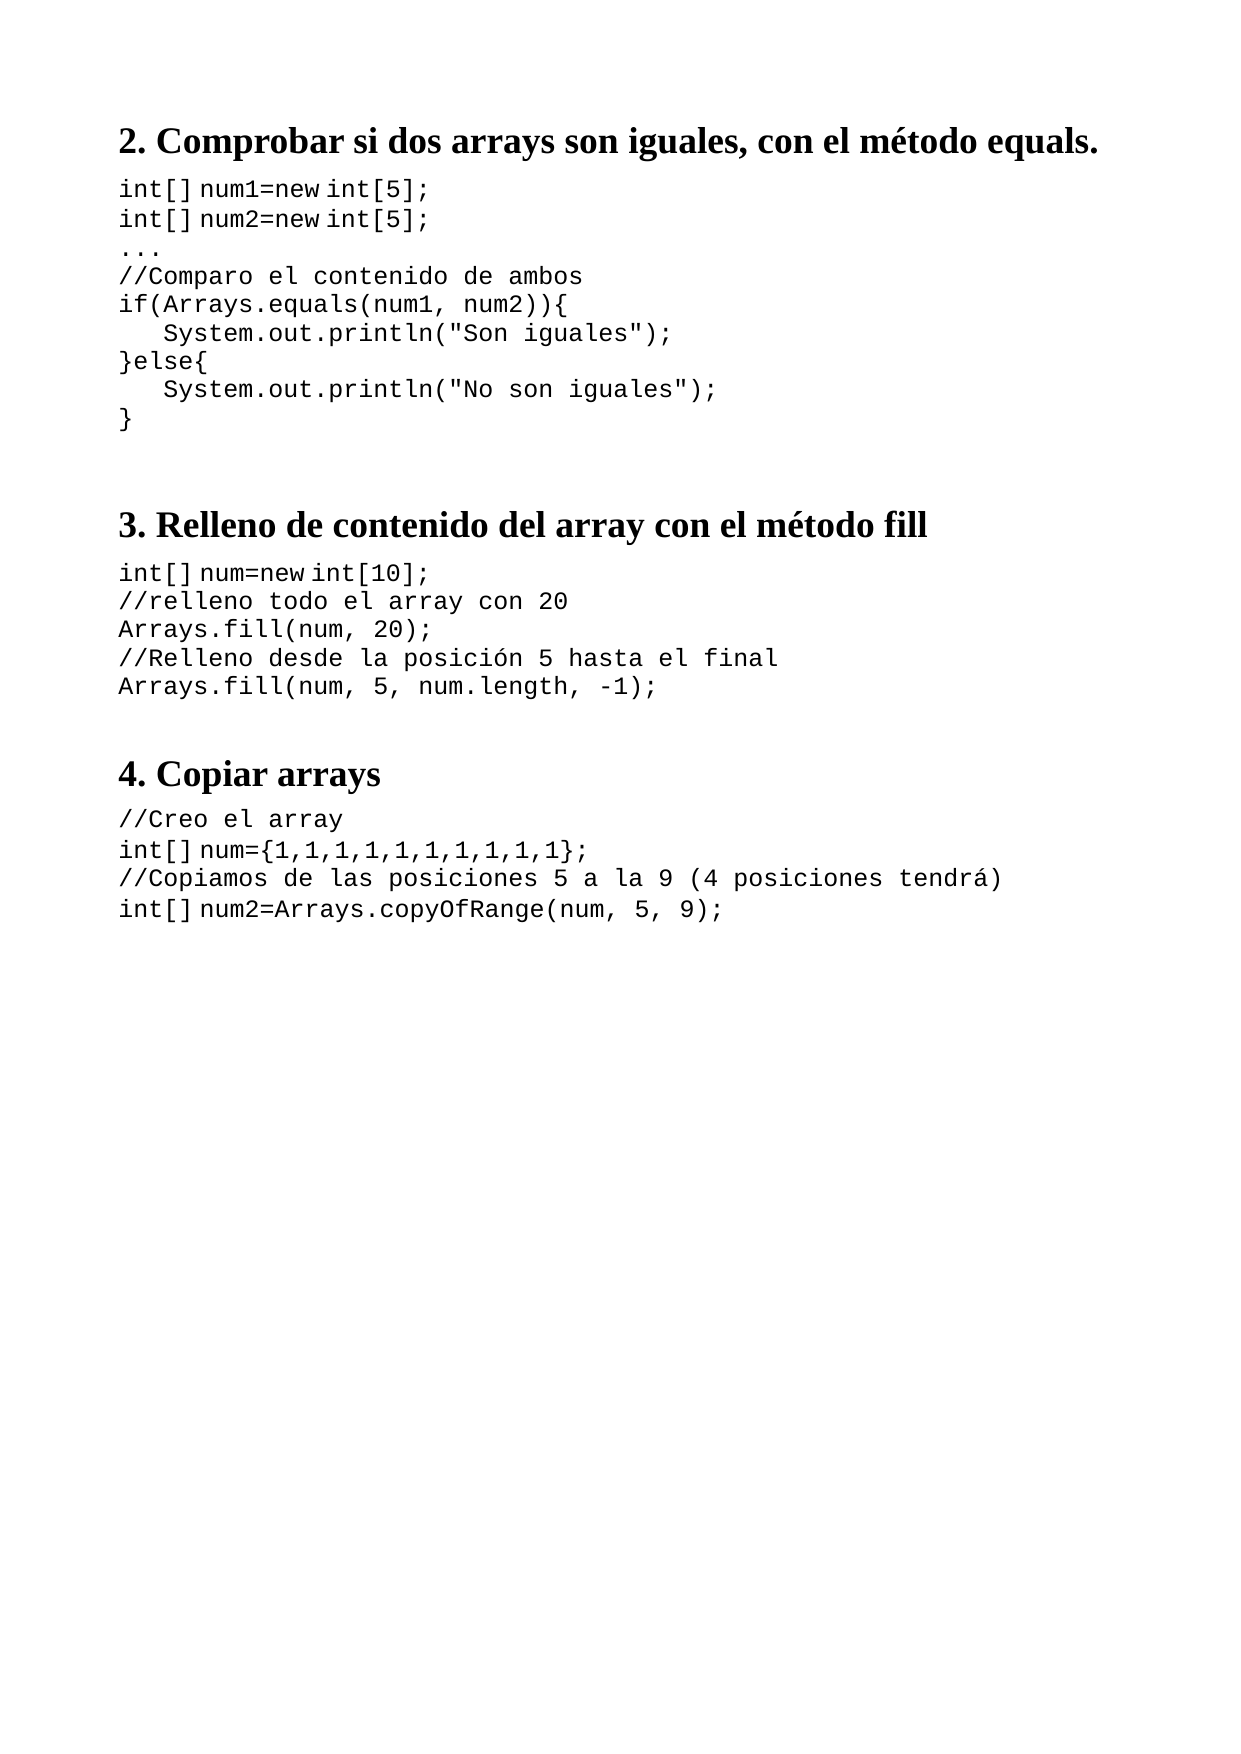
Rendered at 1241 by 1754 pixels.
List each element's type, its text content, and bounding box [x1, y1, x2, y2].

text int[] num=new int[10]; [118, 558, 1122, 589]
subtitle 3. Relleno de contenido del array con el método fill [118, 502, 1122, 545]
text if(Arrays.equals(num1, num2)){ [118, 292, 1122, 320]
text //Copiamos de las posiciones 5 a la 9 (4 posiciones tendrá) [118, 866, 1122, 894]
text int[] num2=new int[5]; [118, 204, 1122, 235]
text int[] num1=new int[5]; [118, 174, 1122, 204]
text //Relleno desde la posición 5 hasta el final [118, 645, 1122, 674]
text //Comparo el contenido de ambos [118, 264, 1122, 292]
text }else{ [118, 349, 1122, 377]
text //Creo el array [118, 807, 1122, 835]
text int[] num2=Arrays.copyOfRange(num, 5, 9); [118, 894, 1122, 925]
text Arrays.fill(num, 20); [118, 617, 1122, 645]
text Arrays.fill(num, 5, num.length, -1); [118, 674, 1122, 702]
subtitle 4. Copiar arrays [118, 751, 1122, 794]
text System.out.println("Son iguales"); [118, 320, 1122, 349]
text //relleno todo el array con 20 [118, 589, 1122, 617]
text } [118, 405, 1122, 434]
text ... [118, 235, 1122, 264]
text System.out.println("No son iguales"); [118, 377, 1122, 405]
subtitle 2. Comprobar si dos arrays son iguales, con el método equals. [118, 118, 1122, 161]
text int[] num={1,1,1,1,1,1,1,1,1,1}; [118, 835, 1122, 866]
